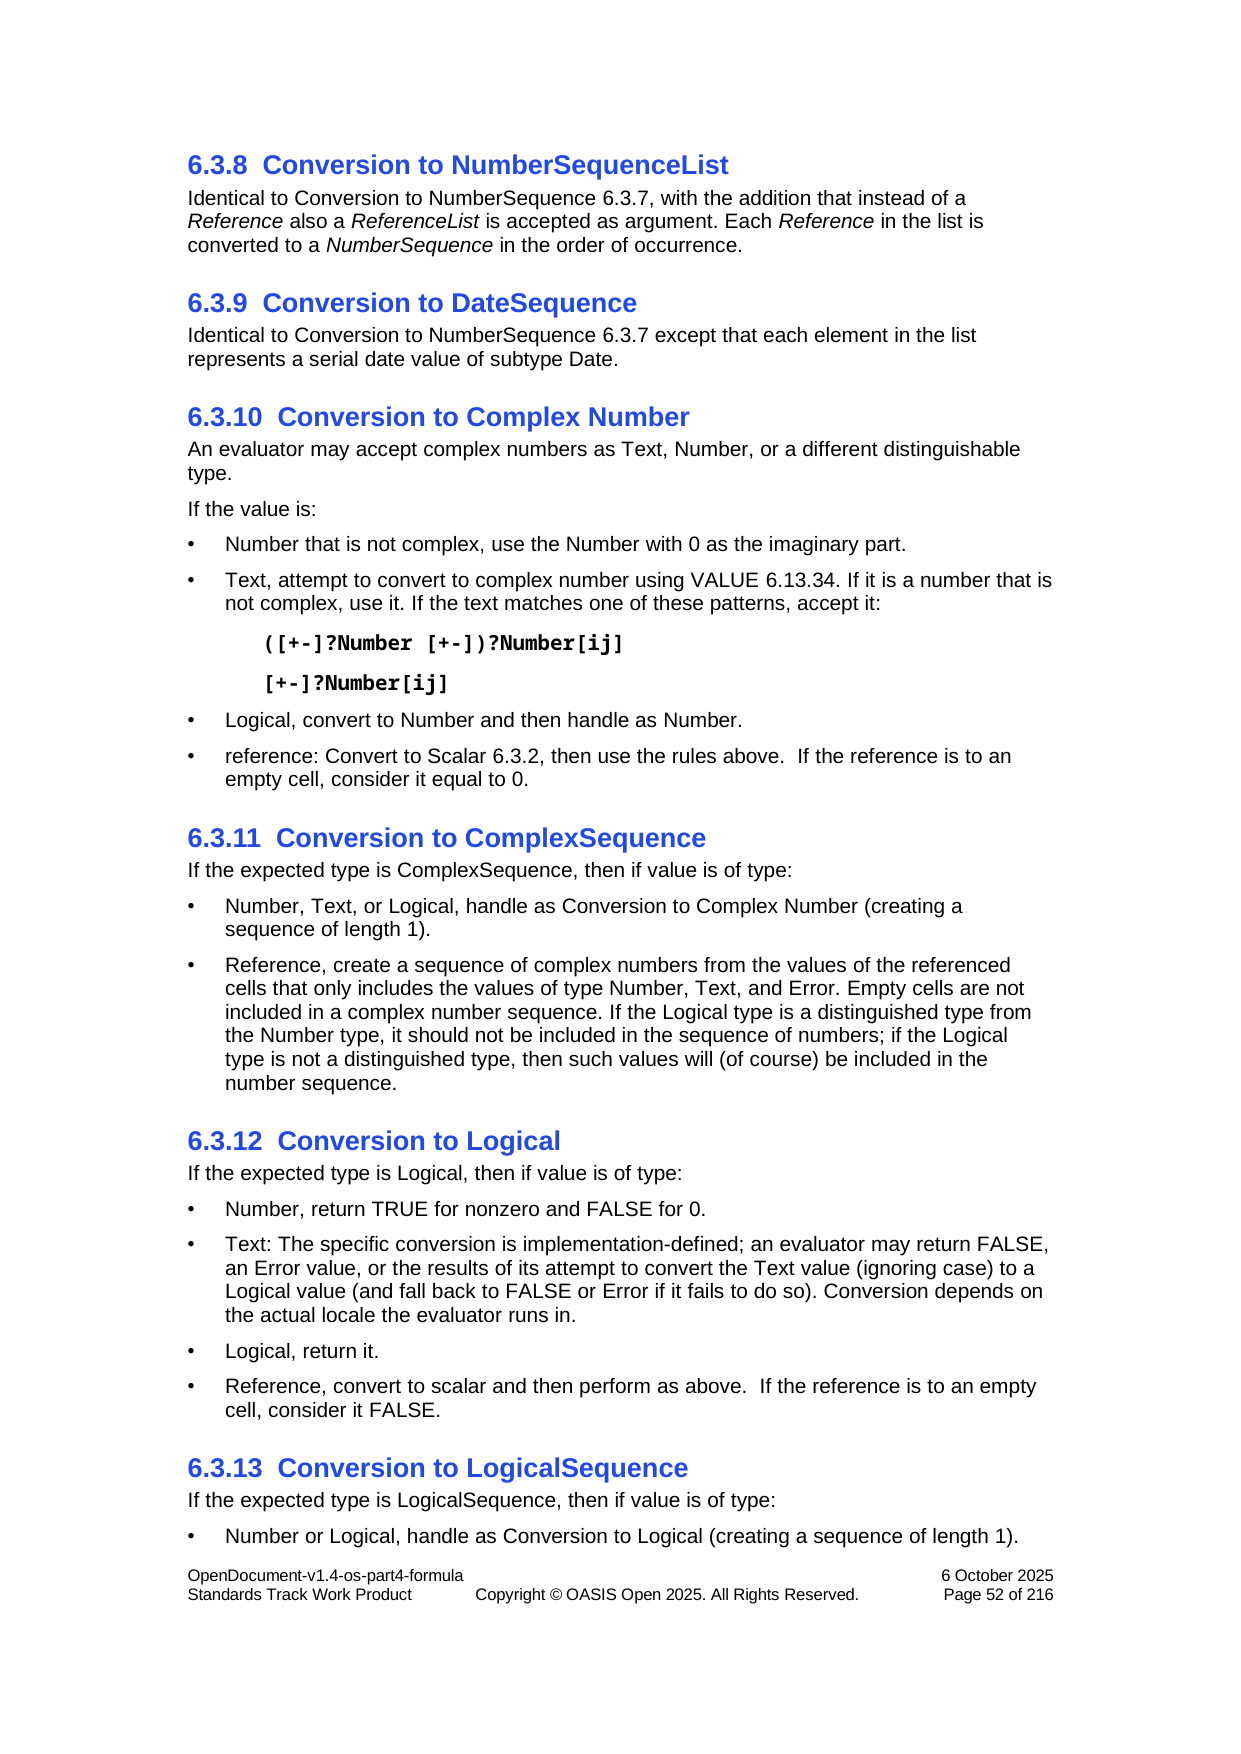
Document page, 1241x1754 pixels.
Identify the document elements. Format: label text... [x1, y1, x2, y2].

list Logical, convert to Number and then handle as Number. [187, 709, 1053, 732]
list Reference, convert to scalar and then perform as above. If the reference is to an empty cell, consider it FALSE. [187, 1375, 1053, 1422]
list Number or Logical, handle as Conversion to Logical (creating a sequence of length 1). [187, 1524, 1053, 1548]
text Identical to Conversion to NumberSequence 6.3.7 except that each element in the list represents a serial date value of subtype Date. [187, 324, 1053, 371]
subtitle Conversion to ComplexSequence [187, 822, 1053, 852]
list Number, Text, or Logical, handle as Conversion to Complex Number (creating a sequence of length 1). [187, 894, 1053, 941]
list Number that is not complex, use the Number with 0 as the imaginary part. [187, 533, 1053, 556]
text If the expected type is LogicalSequence, then if value is of type: [187, 1489, 1053, 1512]
subtitle Conversion to Logical [187, 1126, 1053, 1156]
list reference: Convert to Scalar 6.3.2, then use the rules above. If the reference is to an empty cell, consider it equal to 0. [187, 744, 1053, 791]
subtitle Conversion to Complex Number [187, 402, 1053, 432]
text If the value is: [187, 497, 1053, 521]
text If the expected type is ComplexSequence, then if value is of type: [187, 858, 1053, 882]
text Identical to Conversion to NumberSequence 6.3.7, with the addition that instead of a Reference also a ReferenceList is accepted as argument. Each Reference in the list is converted to a NumberSequence in the order of occurrence. [187, 186, 1053, 257]
text [+-]?Number[ij] [187, 668, 1053, 697]
list Number, return TRUE for nonzero and FALSE for 0. [187, 1197, 1053, 1221]
text An evaluator may accept complex numbers as Text, Number, or a different distinguishable type. [187, 438, 1053, 485]
text ([+-]?Number [+-])?Number[ij] [187, 627, 1053, 656]
subtitle Conversion to NumberSequenceList [187, 150, 1053, 180]
list Text, attempt to convert to complex number using VALUE 6.13.34. If it is a number that is not complex, use it. If the text matches one of these patterns, accept it: [187, 568, 1053, 615]
list Reference, create a sequence of complex numbers from the values of the referenced cells that only includes the values of type Number, Text, and Error. Empty cells are not included in a complex number sequence. If the Logical type is a distinguished type from the Number type, it should not be included in the sequence of numbers; if the Logical type is not a distinguished type, then such values will (of course) be included in the number sequence. [187, 953, 1053, 1094]
text If the expected type is Logical, then if value is of type: [187, 1162, 1053, 1185]
subtitle Conversion to DateSequence [187, 288, 1053, 318]
list Logical, return it. [187, 1339, 1053, 1363]
list Text: The specific conversion is implementation-defined; an evaluator may return FALSE, an Error value, or the results of its attempt to convert the Text value (ignoring case) to a Logical value (and fall back to FALSE or Error if it fails to do so). Conversion depends on the actual locale the evaluator runs in. [187, 1233, 1053, 1327]
subtitle Conversion to LogicalSequence [187, 1453, 1053, 1483]
